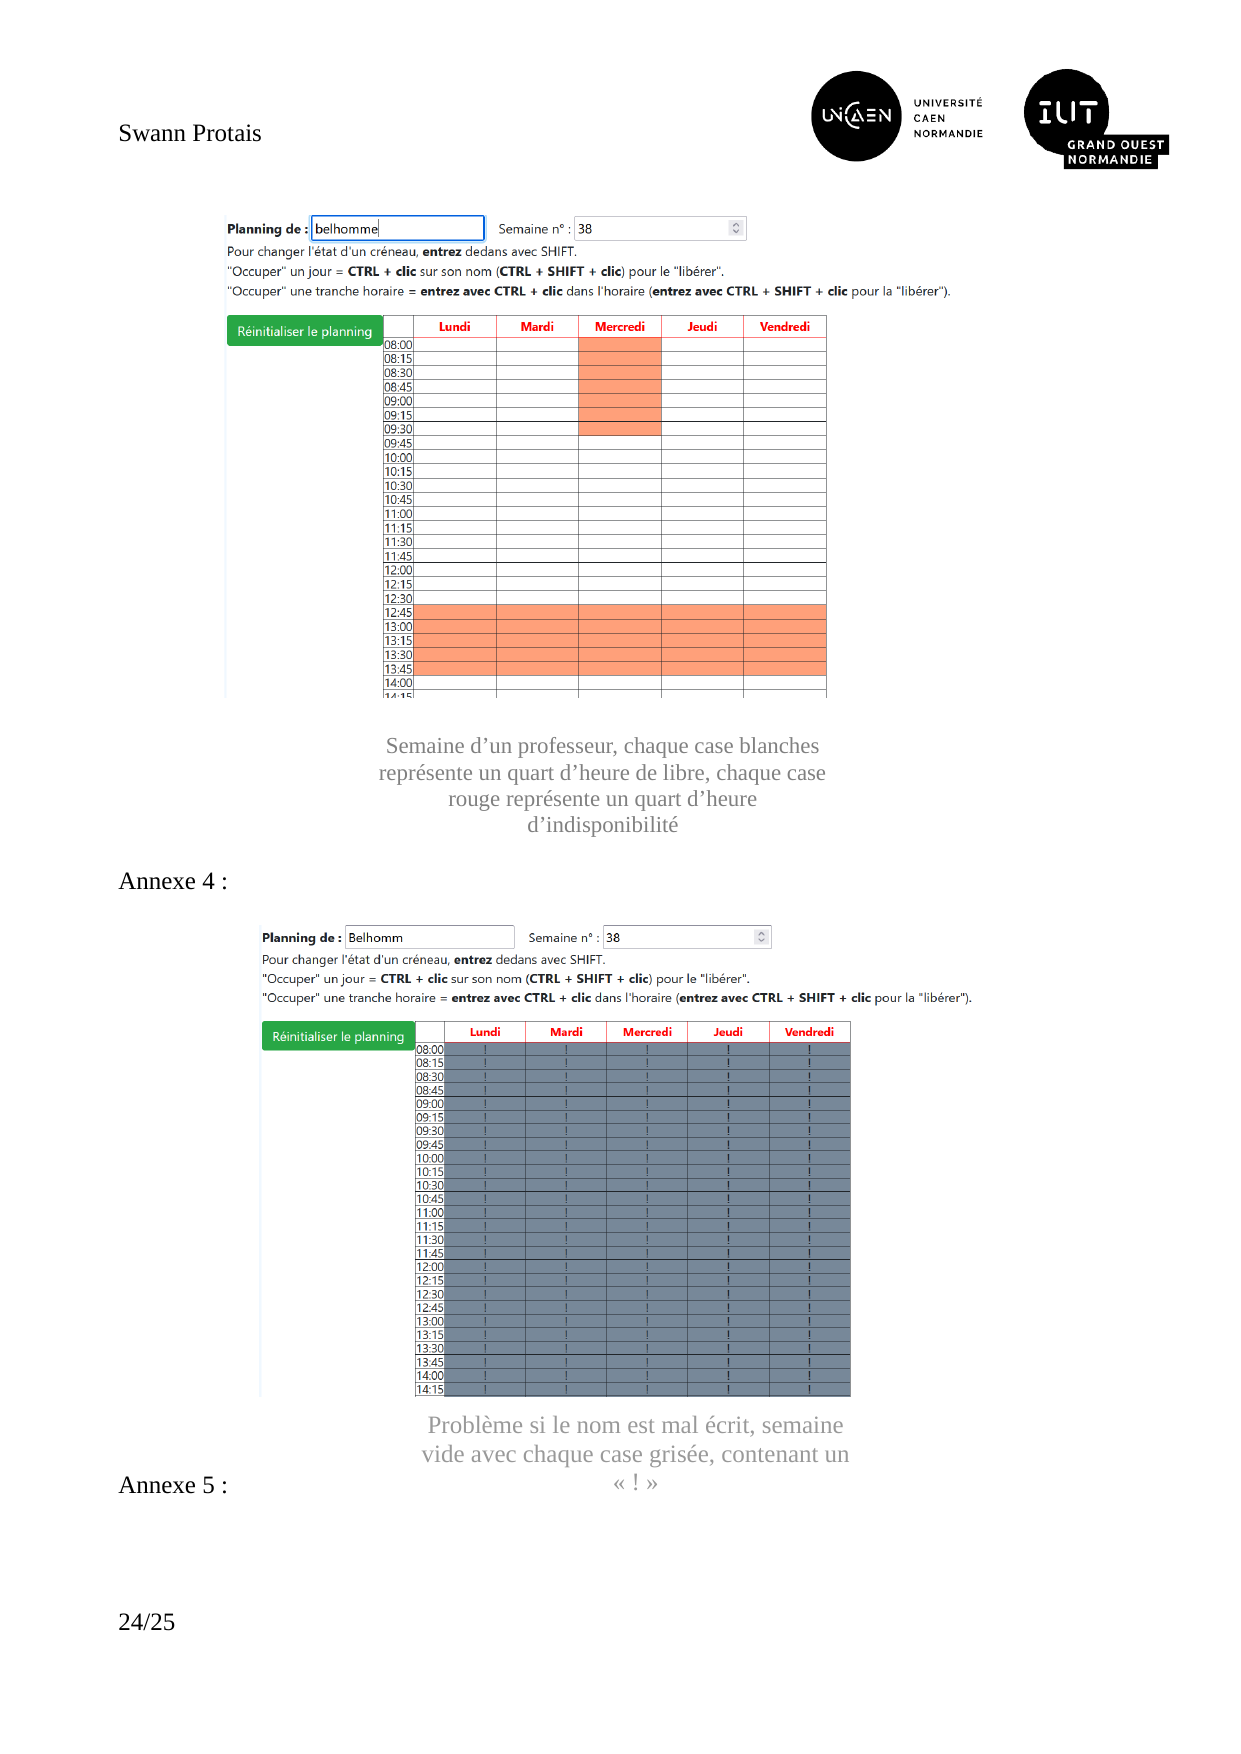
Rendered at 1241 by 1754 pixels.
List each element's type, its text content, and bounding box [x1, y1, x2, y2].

picture [1001, 67, 1194, 175]
picture [224, 215, 963, 698]
text Annexe 4 : [118, 866, 1122, 895]
picture [259, 925, 977, 1397]
picture [800, 58, 993, 174]
text Annexe 5 : [118, 1470, 1122, 1499]
